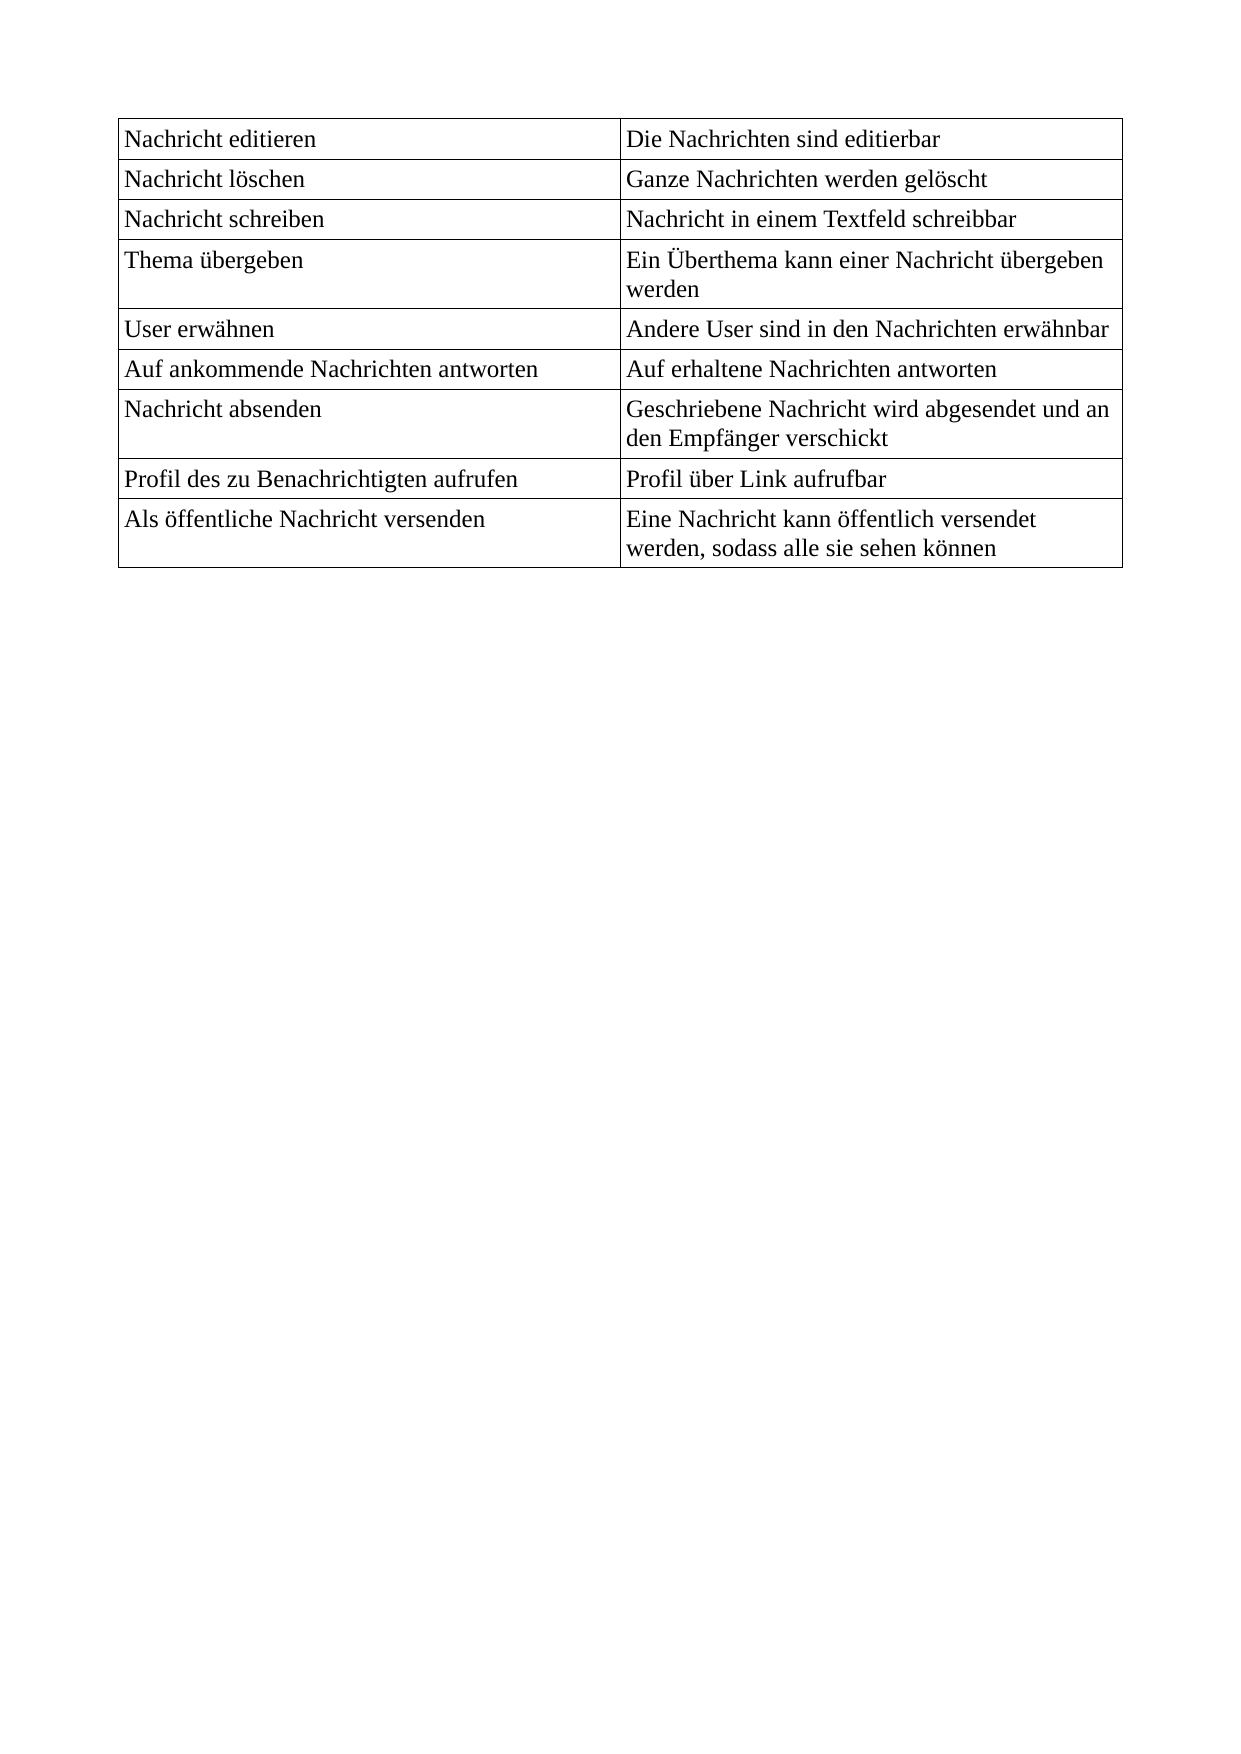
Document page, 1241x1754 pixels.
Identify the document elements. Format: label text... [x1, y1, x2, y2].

table_cell Thema übergeben [119, 240, 620, 308]
table_cell Nachricht in einem Textfeld schreibbar [621, 200, 1122, 239]
table_cell Andere User sind in den Nachrichten erwähnbar [621, 309, 1122, 348]
table_cell User erwähnen [119, 309, 620, 348]
table_cell Nachricht editieren [119, 119, 620, 158]
table_cell Profil des zu Benachrichtigten aufrufen [119, 459, 620, 498]
table_cell Auf erhaltene Nachrichten antworten [621, 350, 1122, 389]
table_cell Ein Überthema kann einer Nachricht übergeben werden [621, 240, 1122, 308]
table_cell Nachricht schreiben [119, 200, 620, 239]
table_cell Geschriebene Nachricht wird abgesendet und an den Empfänger verschickt [621, 390, 1122, 458]
table_cell Auf ankommende Nachrichten antworten [119, 350, 620, 389]
table_cell Ganze Nachrichten werden gelöscht [621, 160, 1122, 199]
table_cell Als öffentliche Nachricht versenden [119, 499, 620, 567]
table_cell Eine Nachricht kann öffentlich versendet werden, sodass alle sie sehen können [621, 499, 1122, 567]
table_cell Nachricht absenden [119, 390, 620, 458]
table_cell Die Nachrichten sind editierbar [621, 119, 1122, 158]
table_cell Nachricht löschen [119, 160, 620, 199]
table_cell Profil über Link aufrufbar [621, 459, 1122, 498]
